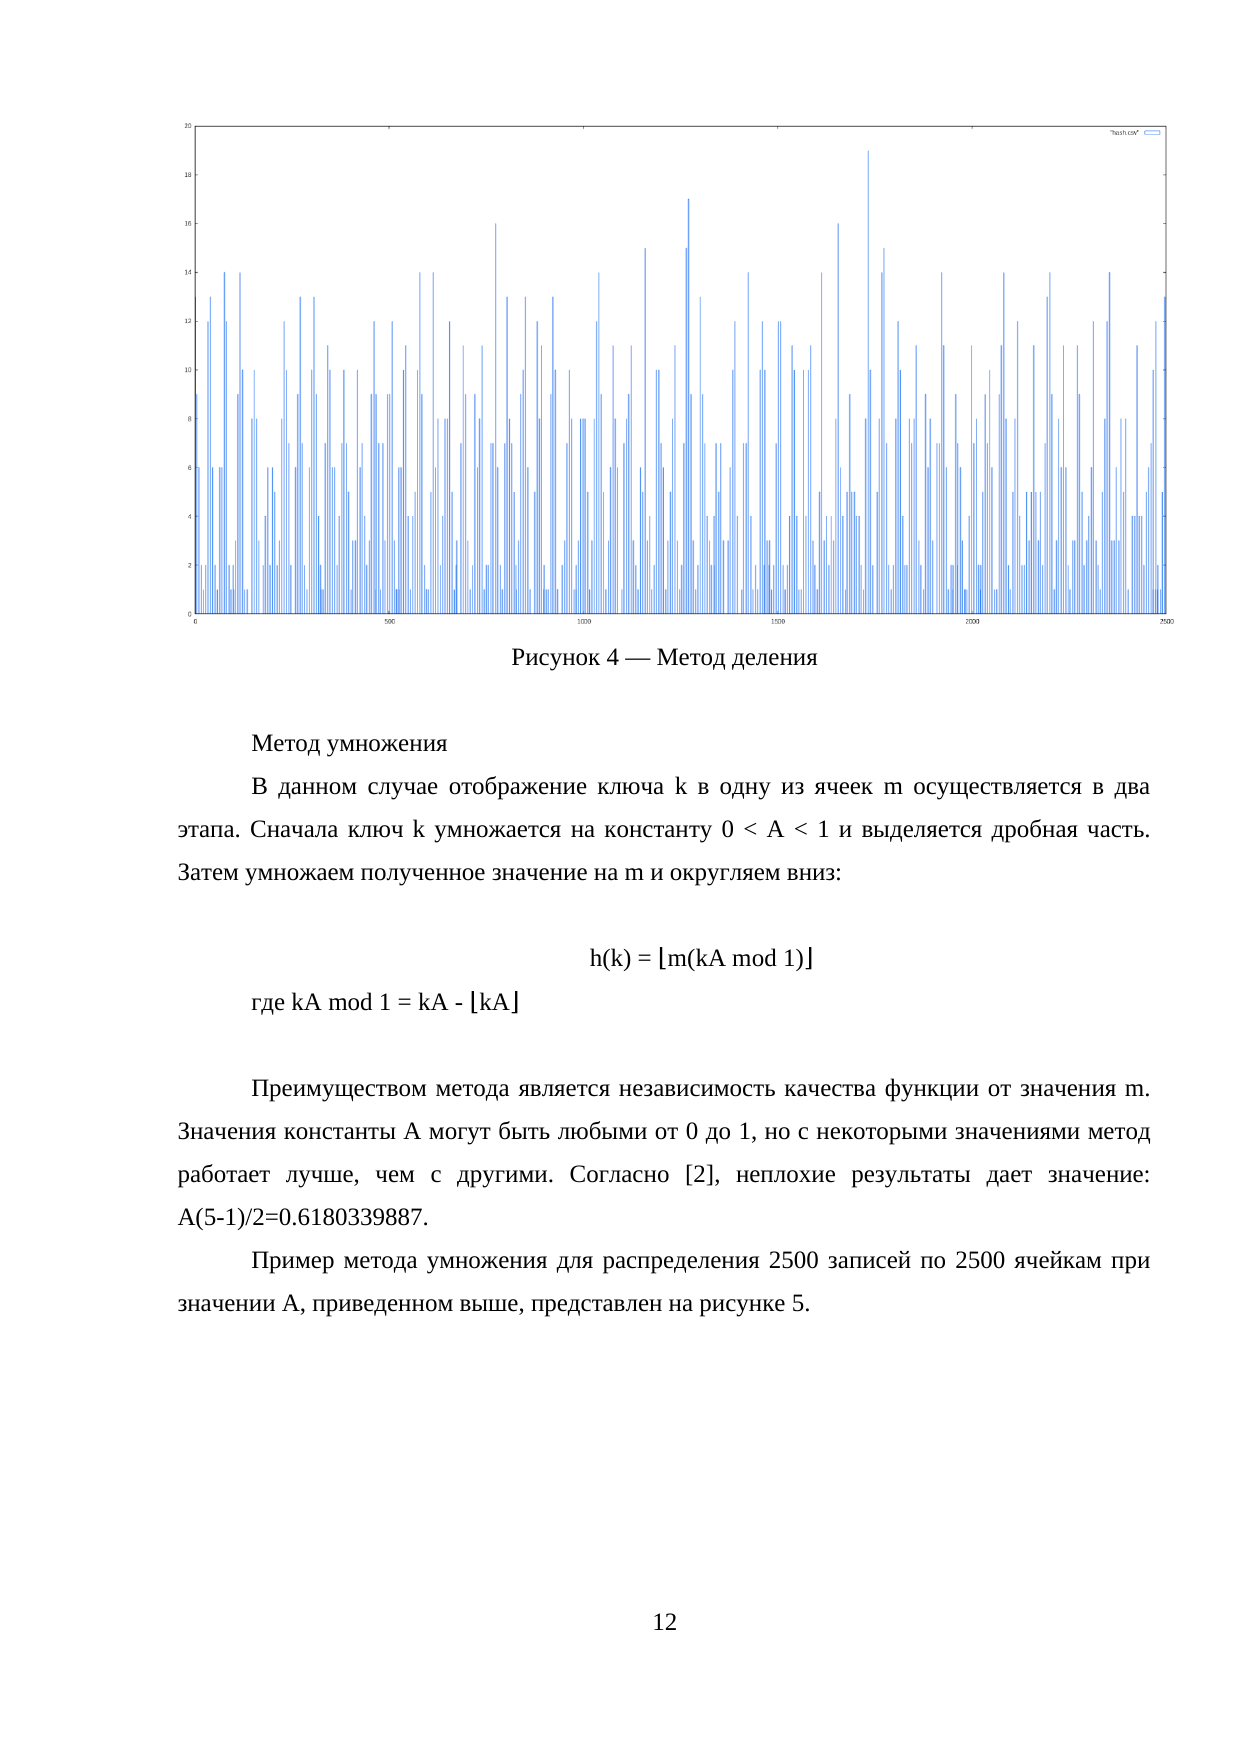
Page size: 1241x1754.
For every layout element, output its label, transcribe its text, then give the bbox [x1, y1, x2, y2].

text где kA mod 1 = kA - ⌊kA⌋ [177, 987, 1152, 1015]
text Рисунок 4 — Метод деления [177, 642, 1152, 670]
text Метод умножения [177, 728, 1152, 757]
text В данном случае отображение ключа k в одну из ячеек m осуществляется в два этапа. Сначала ключ k умножается на константу 0 < A < 1 и выделяется дробная часть. Затем умножаем полученное значение на m и округляем вниз: [177, 771, 1152, 886]
text Пример метода умножения для распределения 2500 записей по 2500 ячейкам при значении А, приведенном выше, представлен на рисунке 5. [177, 1245, 1152, 1317]
text h(k) = ⌊m(kA mod 1)⌋ [177, 943, 1152, 972]
picture [177, 118, 1175, 628]
text Преимуществом метода является независимость качества функции от значения m. Значения константы A могут быть любыми от 0 до 1, но с некоторыми значениями метод работает лучше, чем с другими. Согласно [2], неплохие результаты дает значение: A(5-1)/2=0.6180339887. [177, 1073, 1152, 1231]
